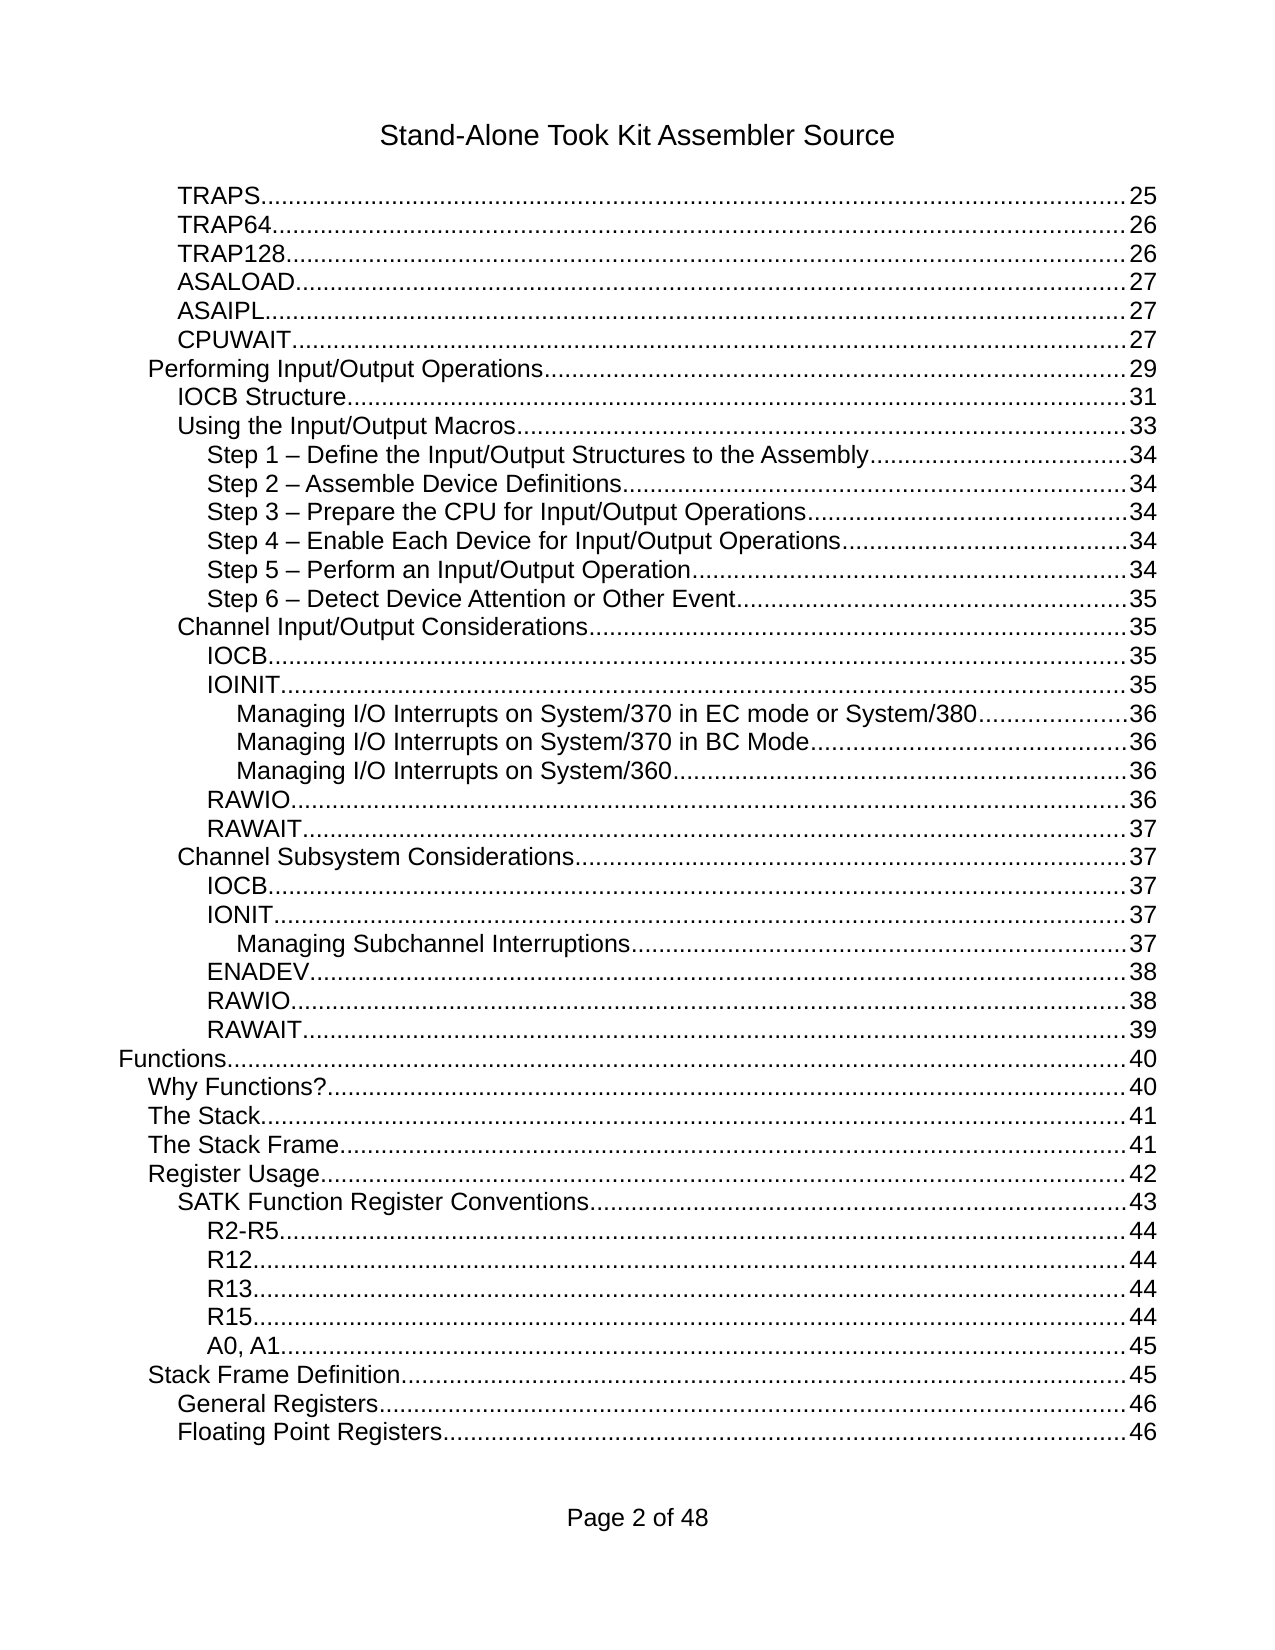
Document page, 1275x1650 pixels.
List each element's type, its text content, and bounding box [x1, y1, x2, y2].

text RAWAIT 37 [207, 814, 1157, 842]
text Channel Input/Output Considerations 35 [177, 612, 1157, 641]
text The Stack 41 [148, 1101, 1157, 1130]
text Step 3 – Prepare the CPU for Input/Output Operations 34 [207, 497, 1157, 526]
text Register Usage 42 [148, 1159, 1157, 1187]
text RAWIO 36 [207, 785, 1157, 814]
text Using the Input/Output Macros 33 [177, 411, 1157, 440]
text Step 4 – Enable Each Device for Input/Output Operations 34 [207, 526, 1157, 555]
text Step 2 – Assemble Device Definitions 34 [207, 469, 1157, 497]
text Step 5 – Perform an Input/Output Operation 34 [207, 555, 1157, 584]
text Performing Input/Output Operations 29 [148, 354, 1157, 382]
text SATK Function Register Conventions 43 [177, 1187, 1157, 1216]
text General Registers 46 [177, 1389, 1157, 1417]
text IOCB Structure 31 [177, 382, 1157, 411]
text ASAIPL 27 [177, 296, 1157, 325]
text RAWIO 38 [207, 986, 1157, 1015]
text Functions 40 [118, 1044, 1157, 1072]
text IOINIT 35 [207, 670, 1157, 699]
text A0, A1 45 [207, 1331, 1157, 1360]
text Managing I/O Interrupts on System/370 in EC mode or System/380 36 [236, 699, 1157, 727]
text Floating Point Registers 46 [177, 1417, 1157, 1446]
text TRAP128 26 [177, 239, 1157, 267]
text Managing Subchannel Interruptions 37 [236, 929, 1157, 957]
text IOCB 37 [207, 871, 1157, 900]
text ENADEV 38 [207, 957, 1157, 986]
text R2-R5 44 [207, 1216, 1157, 1245]
text Stack Frame Definition 45 [148, 1360, 1157, 1389]
text R13 44 [207, 1274, 1157, 1302]
text Why Functions? 40 [148, 1072, 1157, 1101]
text Managing I/O Interrupts on System/360 36 [236, 756, 1157, 785]
text IOCB 35 [207, 641, 1157, 670]
text ASALOAD 27 [177, 267, 1157, 296]
text IONIT 37 [207, 900, 1157, 929]
text Step 1 – Define the Input/Output Structures to the Assembly 34 [207, 440, 1157, 469]
text R15 44 [207, 1302, 1157, 1331]
text CPUWAIT 27 [177, 325, 1157, 354]
text TRAP64 26 [177, 210, 1157, 239]
text R12 44 [207, 1245, 1157, 1274]
text TRAPS 25 [177, 181, 1157, 210]
text The Stack Frame 41 [148, 1130, 1157, 1159]
text Managing I/O Interrupts on System/370 in BC Mode 36 [236, 727, 1157, 756]
text RAWAIT 39 [207, 1015, 1157, 1044]
text Step 6 – Detect Device Attention or Other Event 35 [207, 584, 1157, 612]
text Channel Subsystem Considerations 37 [177, 842, 1157, 871]
